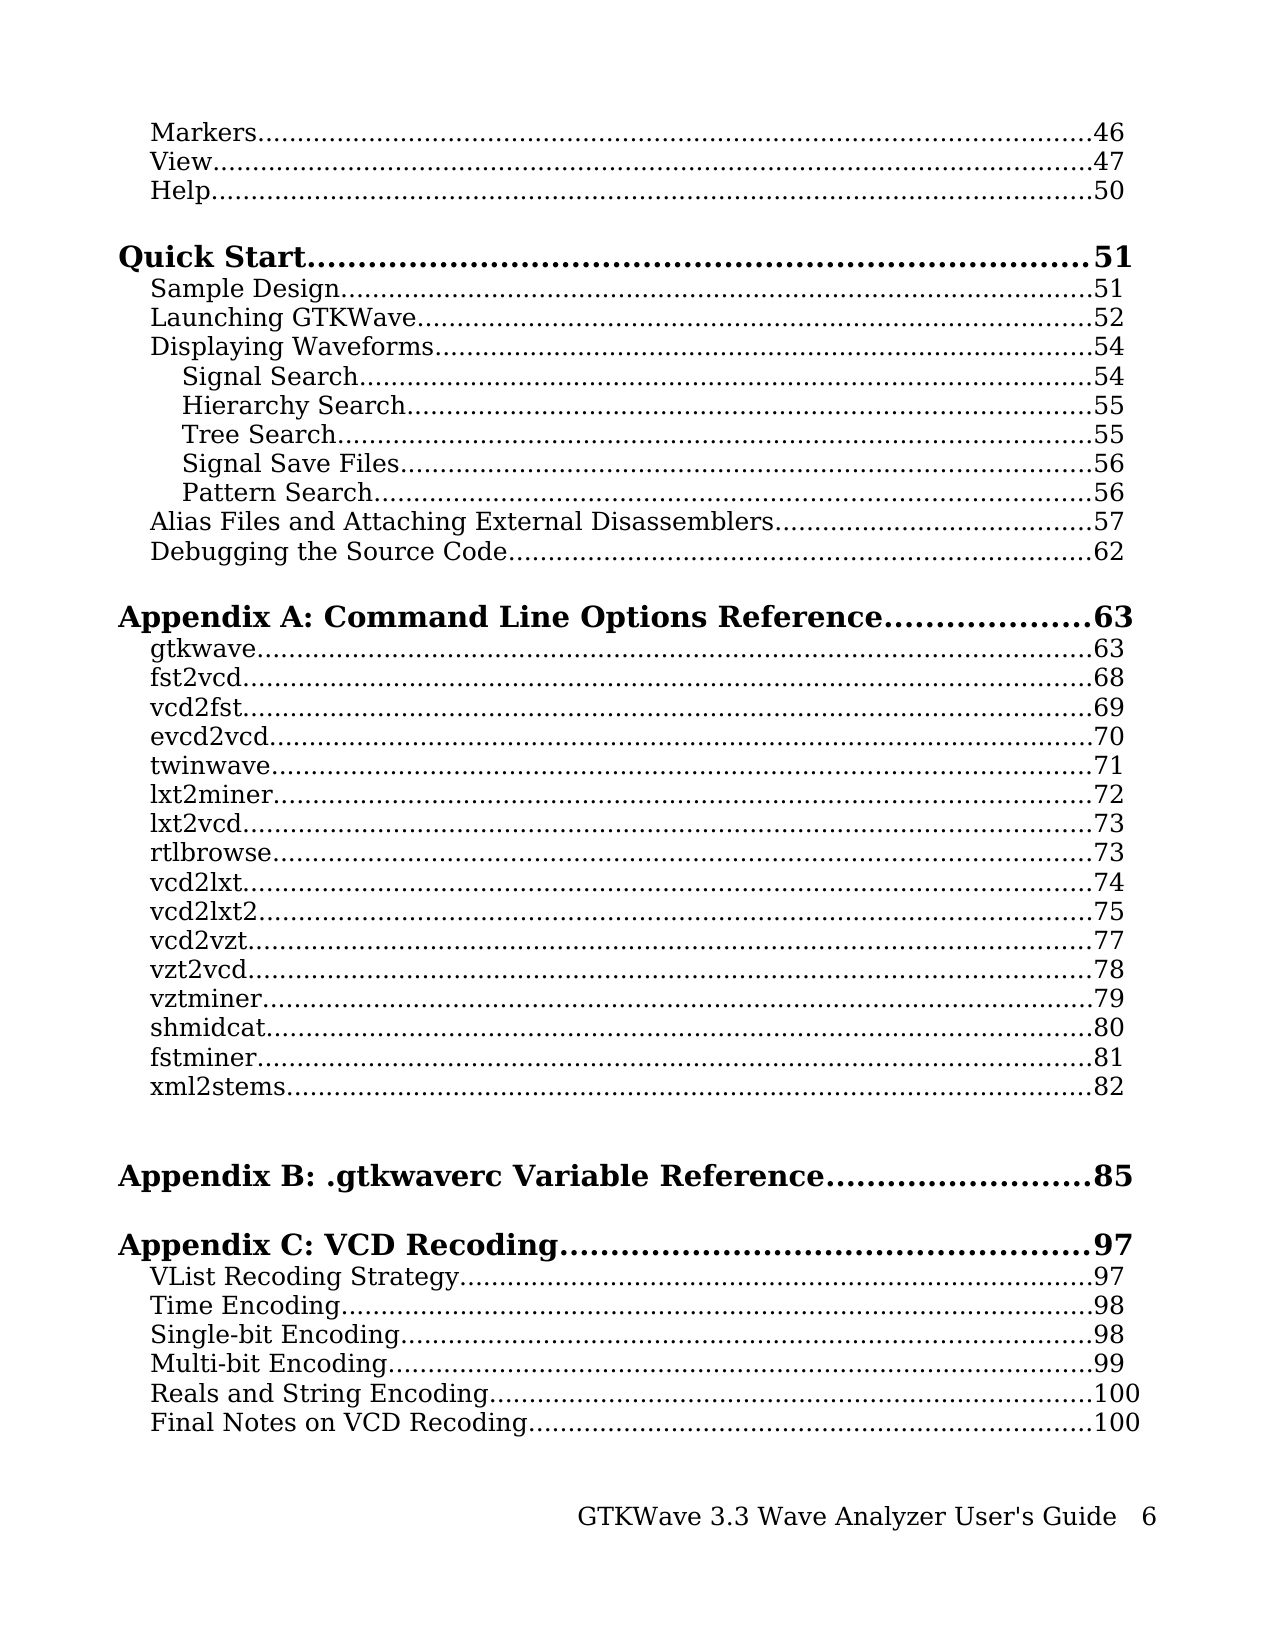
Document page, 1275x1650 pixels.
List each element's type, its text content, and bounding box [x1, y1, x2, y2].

text Debugging the Source Code 62 [118, 537, 1157, 566]
text Appendix C: VCD Recoding 97 [118, 1228, 1157, 1262]
text VList Recoding Strategy 97 [118, 1262, 1157, 1291]
text vcd2fst 69 [118, 693, 1157, 722]
text Displaying Waveforms 54 [118, 332, 1157, 362]
text xml2stems 82 [118, 1072, 1157, 1101]
text Help 50 [118, 176, 1157, 206]
text vzt2vcd 78 [118, 955, 1157, 984]
text Appendix B: .gtkwaverc Variable Reference 85 [118, 1159, 1157, 1194]
text twinwave 71 [118, 751, 1157, 780]
text Single-bit Encoding 98 [118, 1321, 1157, 1350]
text Markers 46 [118, 118, 1157, 147]
text gtkwave 63 [118, 634, 1157, 663]
text Tree Search 55 [118, 420, 1157, 449]
text shmidcat 80 [118, 1013, 1157, 1043]
text fstminer 81 [118, 1043, 1157, 1072]
text Signal Save Files 56 [118, 449, 1157, 478]
text Launching GTKWave 52 [118, 303, 1157, 332]
text lxt2miner 72 [118, 780, 1157, 809]
text Sample Design 51 [118, 274, 1157, 303]
text Hierarchy Search 55 [118, 391, 1157, 420]
text Alias Files and Attaching External Disassemblers 57 [118, 507, 1157, 537]
text View 47 [118, 147, 1157, 176]
text Quick Start 51 [118, 240, 1157, 274]
text vztminer 79 [118, 984, 1157, 1013]
text Pattern Search 56 [118, 478, 1157, 507]
text rtlbrowse 73 [118, 838, 1157, 868]
text evcd2vcd 70 [118, 722, 1157, 751]
text fst2vcd 68 [118, 663, 1157, 693]
text Multi-bit Encoding 99 [118, 1350, 1157, 1379]
text Appendix A: Command Line Options Reference 63 [118, 600, 1157, 634]
text vcd2lxt2 75 [118, 897, 1157, 926]
text vcd2vzt 77 [118, 926, 1157, 955]
text Reals and String Encoding 100 [118, 1379, 1157, 1408]
text vcd2lxt 74 [118, 868, 1157, 897]
text Final Notes on VCD Recoding 100 [118, 1408, 1157, 1437]
text lxt2vcd 73 [118, 809, 1157, 838]
text Time Encoding 98 [118, 1291, 1157, 1321]
text Signal Search 54 [118, 362, 1157, 391]
